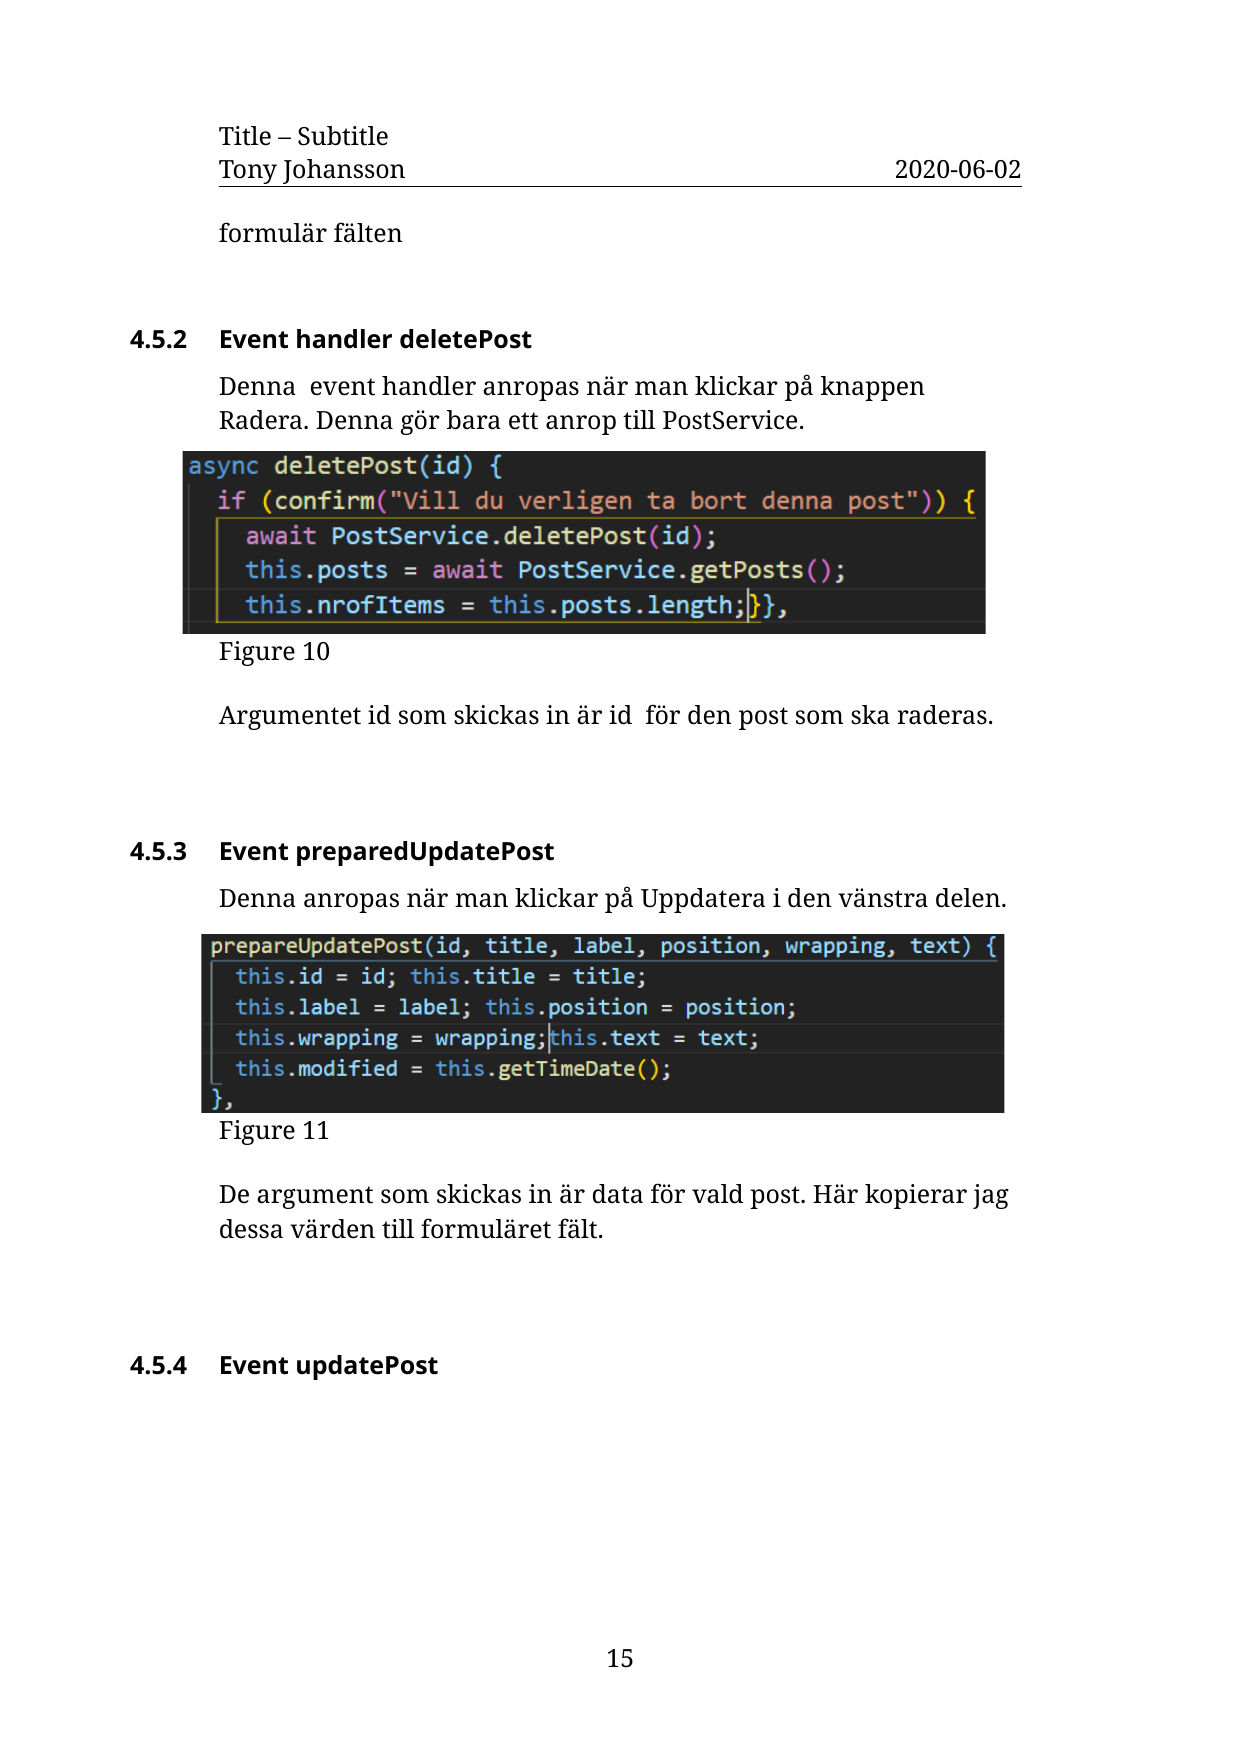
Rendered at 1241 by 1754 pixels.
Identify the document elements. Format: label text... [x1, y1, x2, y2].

picture [182, 451, 986, 634]
text De argument som skickas in är data för vald post. Här kopierar jag dessa värden till formuläret fält. [218, 1177, 1022, 1245]
text formulär fälten [218, 216, 1022, 284]
subtitle Event handler deletePost [130, 321, 1022, 355]
text Denna anropas när man klickar på Uppdatera i den vänstra delen. Figure 11 [218, 881, 1022, 1146]
subtitle Event updatePost [130, 1347, 1022, 1381]
text Argumentet id som skickas in är id för den post som ska raderas. [218, 698, 1022, 732]
subtitle Event preparedUpdatePost [130, 834, 1022, 868]
text Denna event handler anropas när man klickar på knappen Radera. Denna gör bara ett anrop till PostService. Figure 10 [218, 368, 1022, 667]
picture [201, 934, 1005, 1113]
